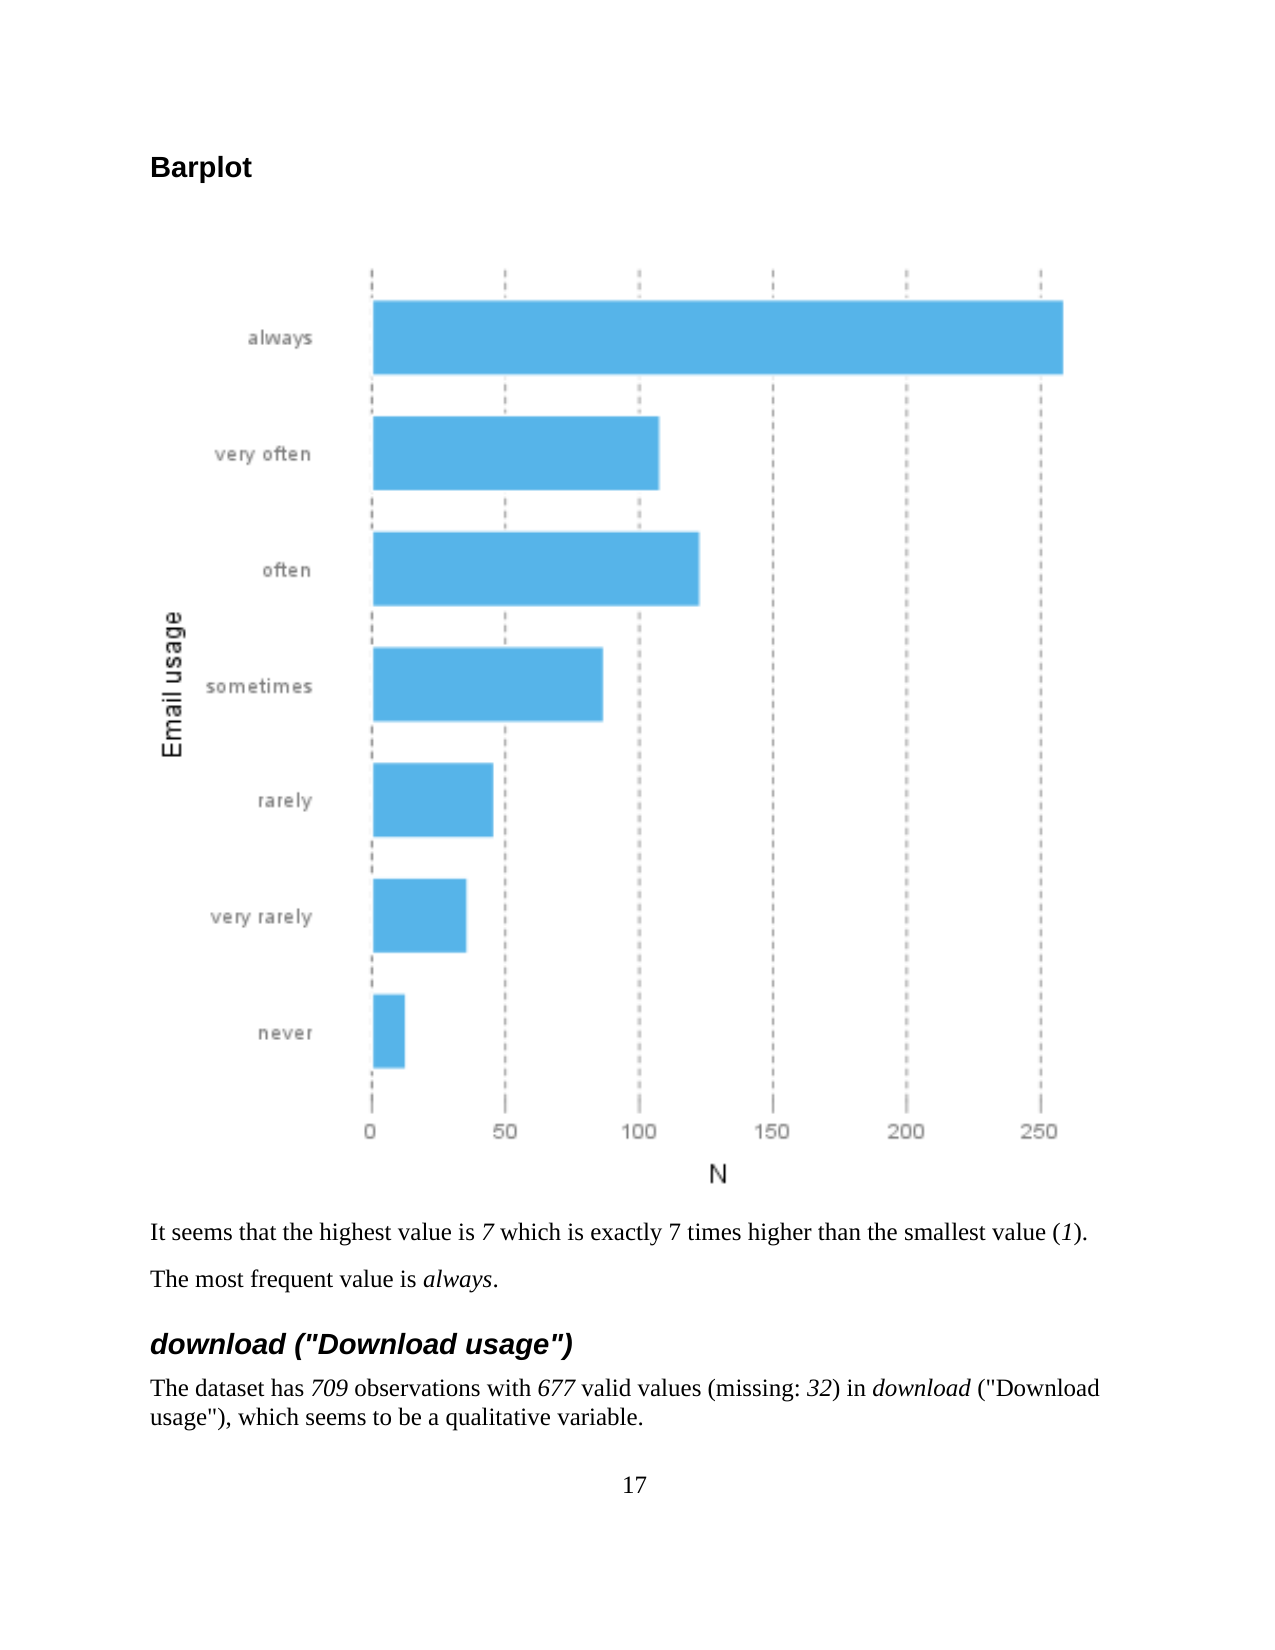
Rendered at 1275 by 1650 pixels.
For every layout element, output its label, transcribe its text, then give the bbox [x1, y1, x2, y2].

text The dataset has 709 observations with 677 valid values (missing: 32) in download ("Download usage"), which seems to be a qualitative variable. [150, 1373, 1125, 1430]
text The most frequent value is always. [150, 1264, 1125, 1293]
subtitle Barplot [150, 150, 1125, 183]
picture [150, 196, 1163, 1209]
text It seems that the highest value is 7 which is exactly 7 times higher than the smallest value (1). [150, 1217, 1125, 1246]
subtitle download ("Download usage") [150, 1327, 1125, 1360]
